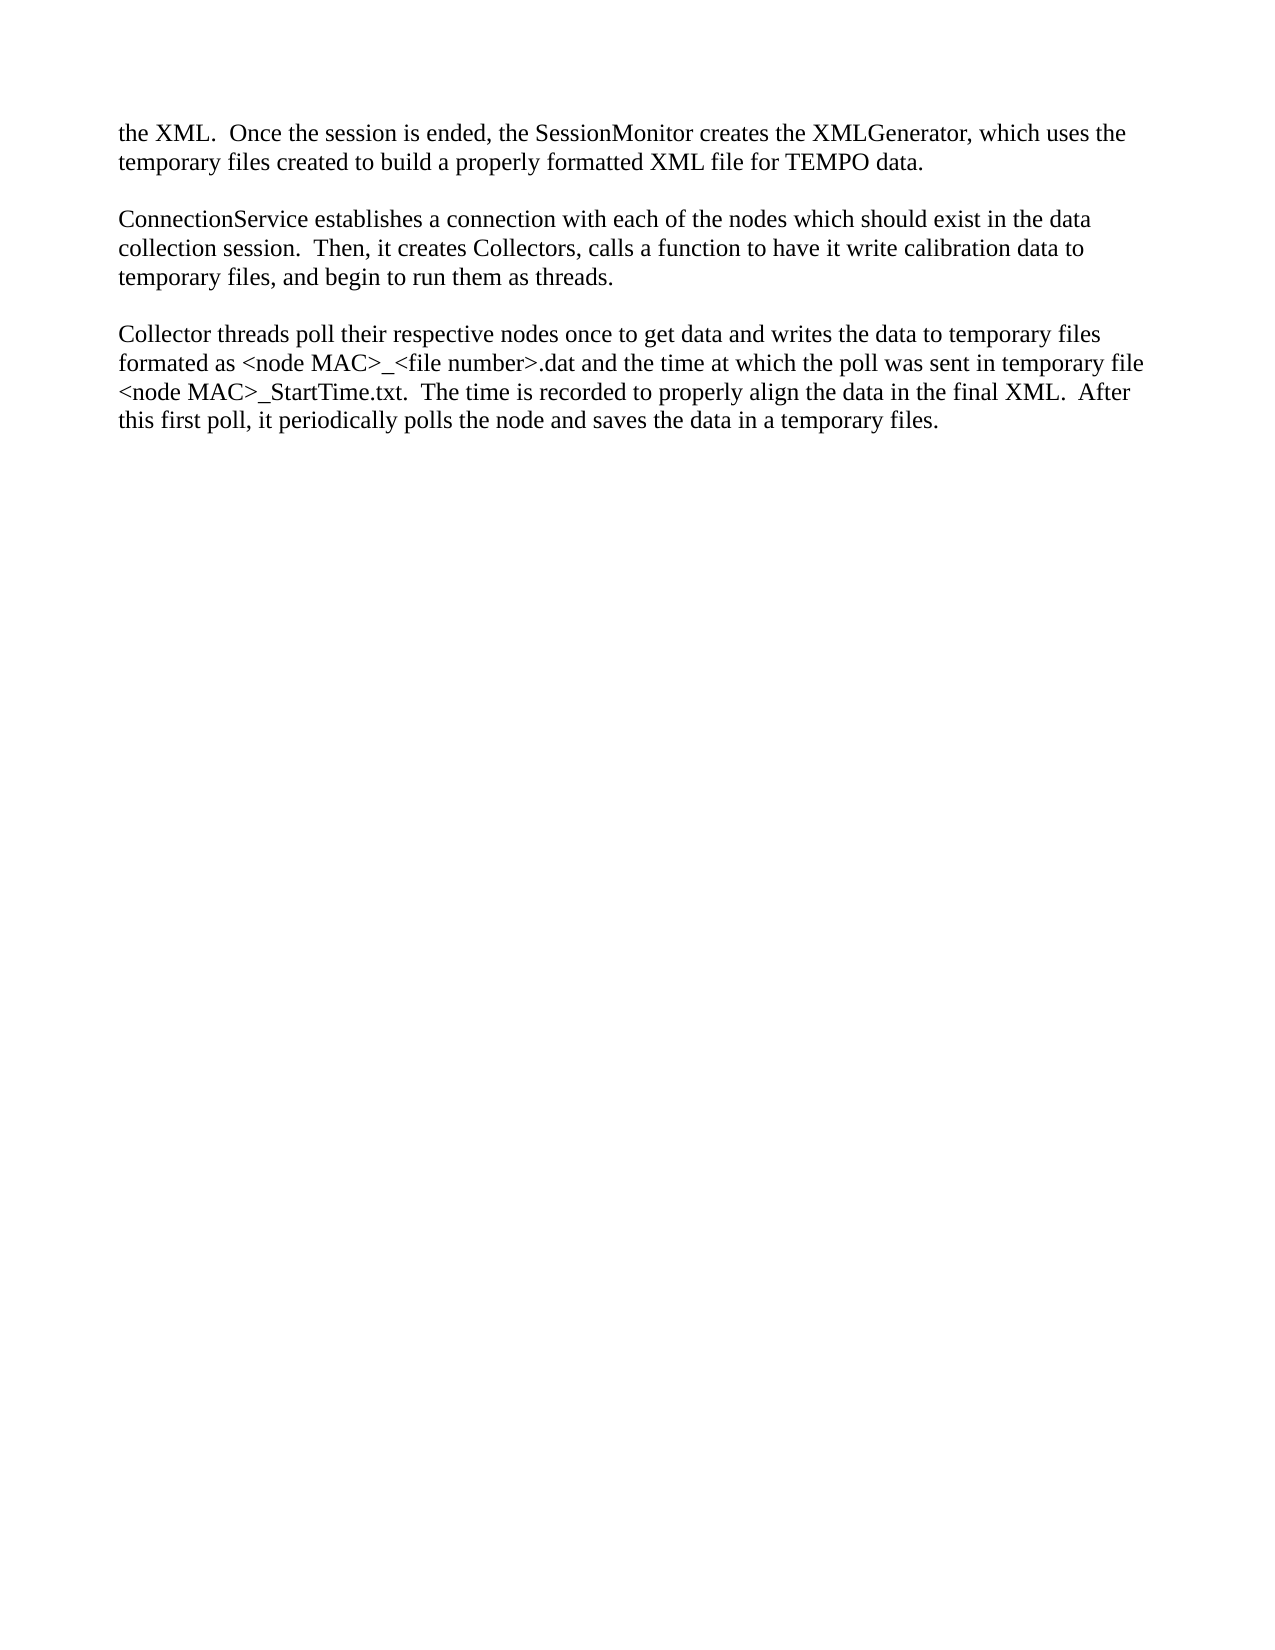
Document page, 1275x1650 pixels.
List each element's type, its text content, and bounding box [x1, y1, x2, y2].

text the XML. Once the session is ended, the SessionMonitor creates the XMLGenerator, which uses the temporary files created to build a properly formatted XML file for TEMPO data. [118, 118, 1157, 176]
text ConnectionService establishes a connection with each of the nodes which should exist in the data collection session. Then, it creates Collectors, calls a function to have it write calibration data to temporary files, and begin to run them as threads. [118, 204, 1157, 291]
text Collector threads poll their respective nodes once to get data and writes the data to temporary files formated as <node MAC>_<file number>.dat and the time at which the poll was sent in temporary file <node MAC>_StartTime.txt. The time is recorded to properly align the data in the final XML. After this first poll, it periodically polls the node and saves the data in a temporary files. [118, 319, 1157, 434]
